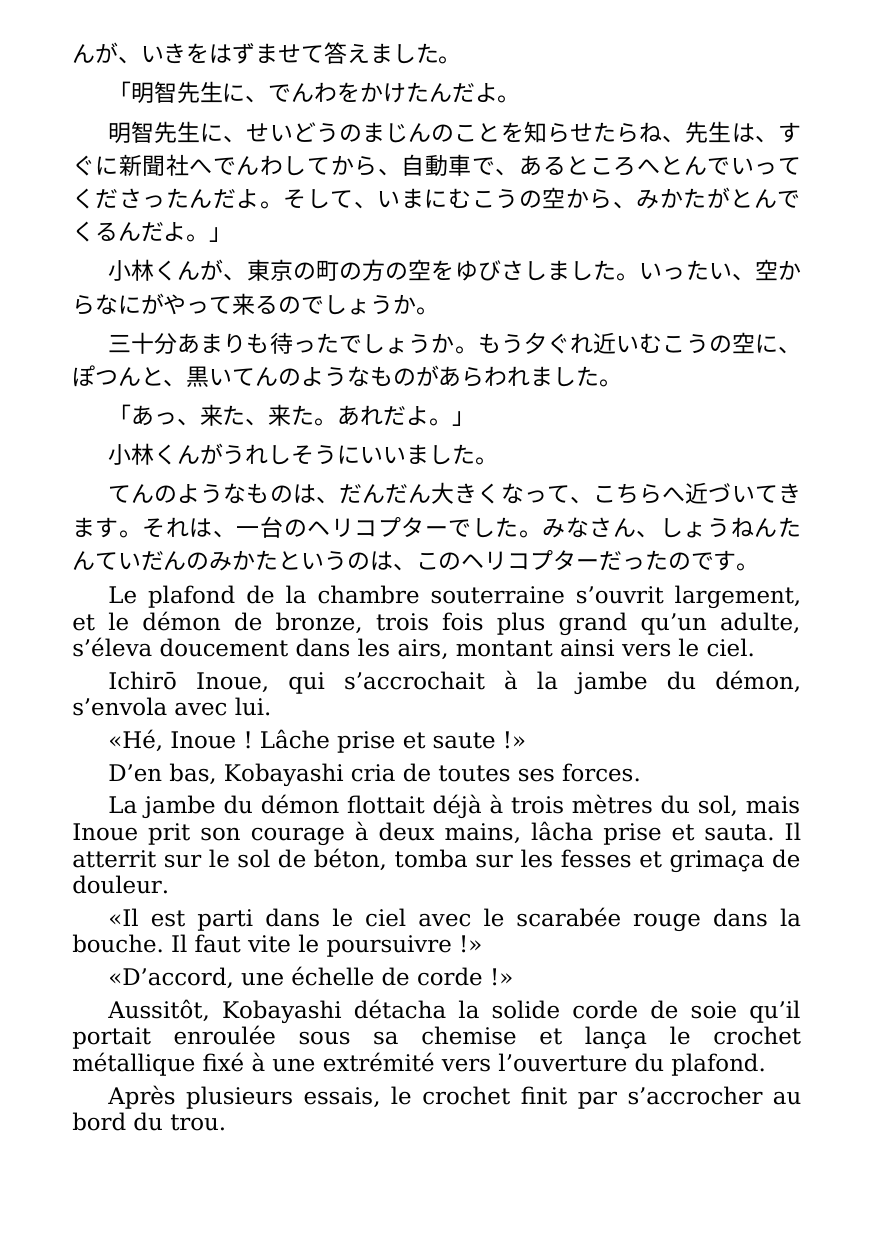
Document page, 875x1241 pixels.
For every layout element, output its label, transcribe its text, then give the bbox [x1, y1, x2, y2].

text «Il est parti dans le ciel avec le scarabée rouge dans la bouche. Il faut vite le poursuivre !» [72, 905, 802, 958]
text 「あっ、来た、来た。あれだよ。」 [72, 398, 802, 431]
text 「明智先生に、でんわをかけたんだよ。 [72, 75, 802, 108]
text 小林くんがうれしそうにいいました。 [72, 437, 802, 470]
text Ichirō Inoue, qui s’accrochait à la jambe du démon, s’envola avec lui. [72, 668, 802, 721]
text てんのようなものは、だんだん大きくなって、こちらへ近づいてきます。それは、一台のヘリコプターでした。みなさん、しょうねんたんていだんのみかたというのは、このヘリコプターだったのです。 [72, 476, 802, 576]
text 明智先生に、せいどうのまじんのことを知らせたらね、先生は、すぐに新聞社へでんわしてから、自動車で、あるところへとんでいってくださったんだよ。そして、いまにむこうの空から、みかたがとんでくるんだよ。」 [72, 114, 802, 247]
text んが、いきをはずませて答えました。 [72, 36, 802, 69]
text Le plafond de la chambre souterraine s’ouvrit largement, et le démon de bronze, trois fois plus grand qu’un adulte, s’éleva doucement dans les airs, montant ainsi vers le ciel. [72, 582, 802, 662]
text 小林くんが、東京の町の方の空をゆびさしました。いったい、空からなにがやって来るのでしょうか。 [72, 253, 802, 320]
text Après plusieurs essais, le crochet finit par s’accrocher au bord du trou. [72, 1083, 802, 1136]
text D’en bas, Kobayashi cria de toutes ses forces. [72, 760, 802, 786]
text 三十分あまりも待ったでしょうか。もう夕ぐれ近いむこうの空に、ぽつんと、黒いてんのようなものがあらわれました。 [72, 326, 802, 392]
text «Hé, Inoue ! Lâche prise et saute !» [72, 727, 802, 754]
text «D’accord, une échelle de corde !» [72, 964, 802, 991]
text La jambe du démon flottait déjà à trois mètres du sol, mais Inoue prit son courage à deux mains, lâcha prise et sauta. Il atterrit sur le sol de béton, tomba sur les fesses et grimaça de douleur. [72, 792, 802, 899]
text Aussitôt, Kobayashi détacha la solide corde de soie qu’il portait enroulée sous sa chemise et lança le crochet métallique fixé à une extrémité vers l’ouverture du plafond. [72, 997, 802, 1077]
